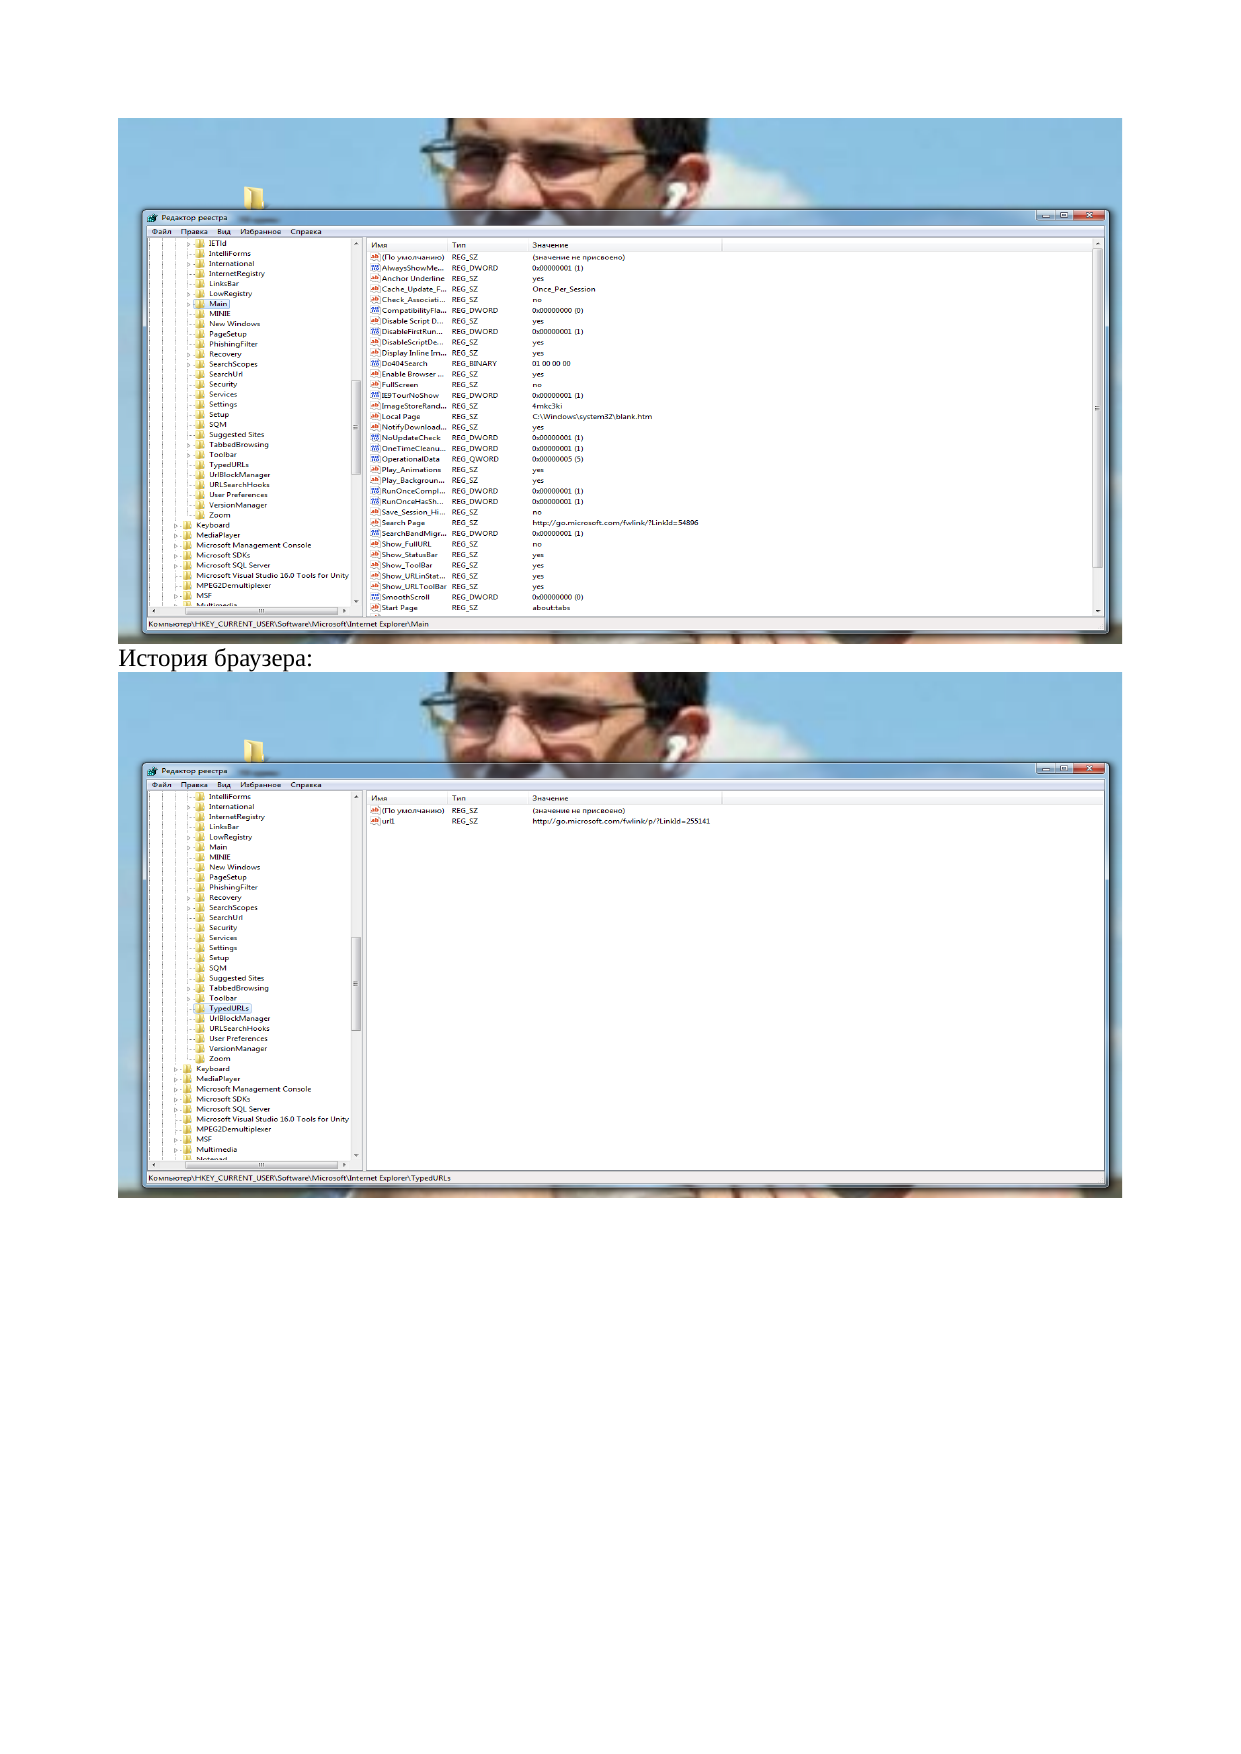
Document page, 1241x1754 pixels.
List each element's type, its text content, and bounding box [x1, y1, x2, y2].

picture [118, 118, 1123, 644]
picture [118, 672, 1123, 1198]
text История браузера: [118, 644, 1122, 672]
